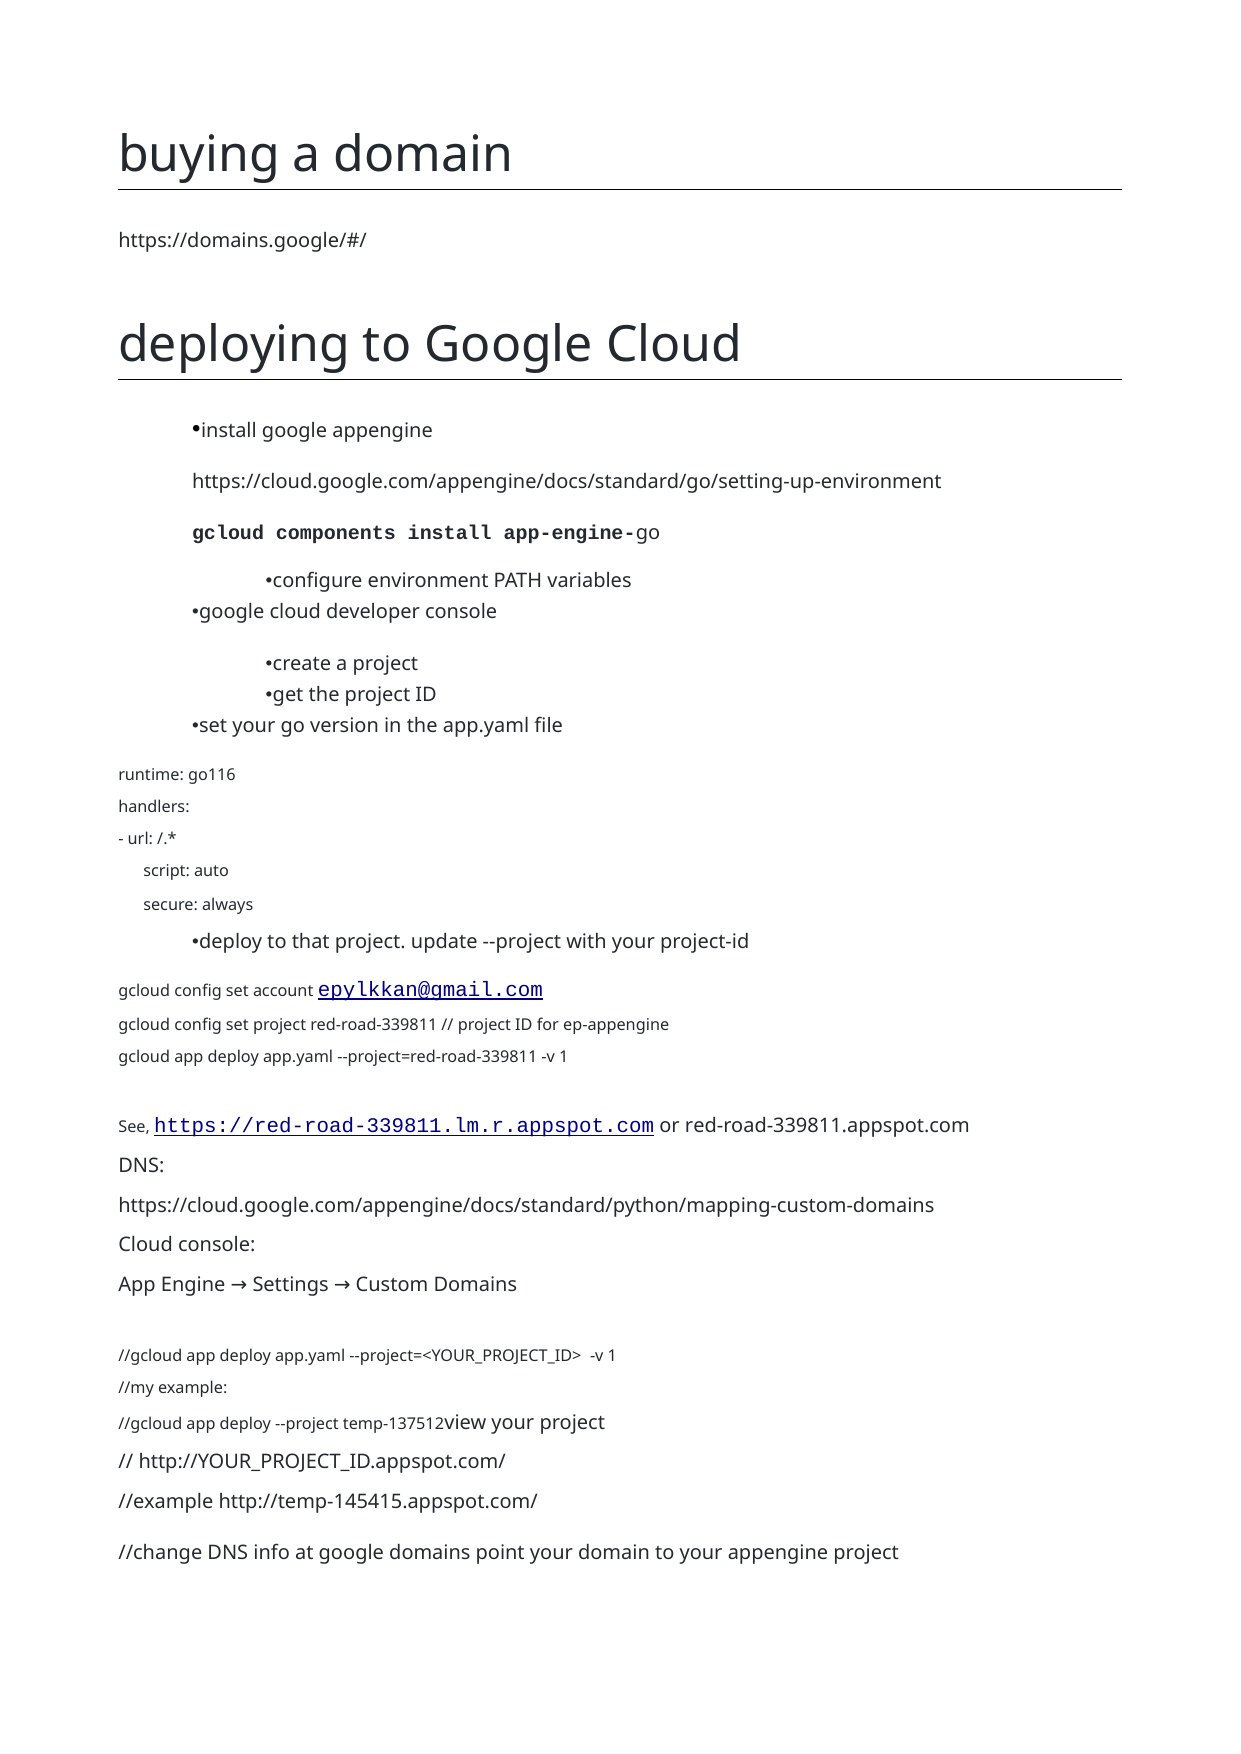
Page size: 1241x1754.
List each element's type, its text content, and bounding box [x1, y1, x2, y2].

text script: auto [118, 859, 1122, 882]
subtitle deploying to Google Cloud [118, 308, 1122, 379]
list gcloud components install app-engine-go [118, 518, 1122, 546]
text //change DNS info at google domains point your domain to your appengine project [118, 1538, 1122, 1565]
list https://cloud.google.com/appengine/docs/standard/go/setting-up-environment [118, 467, 1122, 494]
list configure environment PATH variables [118, 566, 1122, 593]
subtitle buying a domain [118, 118, 1122, 189]
text App Engine → Settings → Custom Domains [118, 1270, 1122, 1297]
list deploy to that project. update --project with your project-id [118, 927, 1122, 955]
text //my example: [118, 1376, 1122, 1398]
text See, https://red-road-339811.lm.r.appspot.com or red-road-339811.appspot.com [118, 1111, 1122, 1139]
text //example http://temp-145415.appspot.com/ [118, 1487, 1122, 1514]
text gcloud config set account epylkkan@gmail.com [118, 979, 1122, 1002]
text https://cloud.google.com/appengine/docs/standard/python/mapping-custom-domains [118, 1191, 1122, 1218]
text runtime: go116 [118, 763, 1122, 785]
text //gcloud app deploy app.yaml --project=<YOUR_PROJECT_ID> -v 1 [118, 1344, 1122, 1366]
list install google appengine [118, 416, 1122, 443]
text //gcloud app deploy --project temp-137512view your project [118, 1408, 1122, 1435]
list set your go version in the app.yaml file [118, 711, 1122, 738]
text Cloud console: [118, 1230, 1122, 1258]
text gcloud app deploy app.yaml --project=red-road-339811 -v 1 [118, 1045, 1122, 1067]
list get the project ID [118, 680, 1122, 707]
text DNS: [118, 1151, 1122, 1179]
text https://domains.google/#/ [118, 226, 1122, 253]
list google cloud developer console [118, 597, 1122, 624]
list create a project [118, 648, 1122, 676]
text // http://YOUR_PROJECT_ID.appspot.com/ [118, 1447, 1122, 1474]
text handlers: [118, 795, 1122, 817]
text secure: always [118, 893, 1122, 917]
text gcloud config set project red-road-339811 // project ID for ep-appengine [118, 1013, 1122, 1035]
text - url: /.* [118, 827, 1122, 849]
